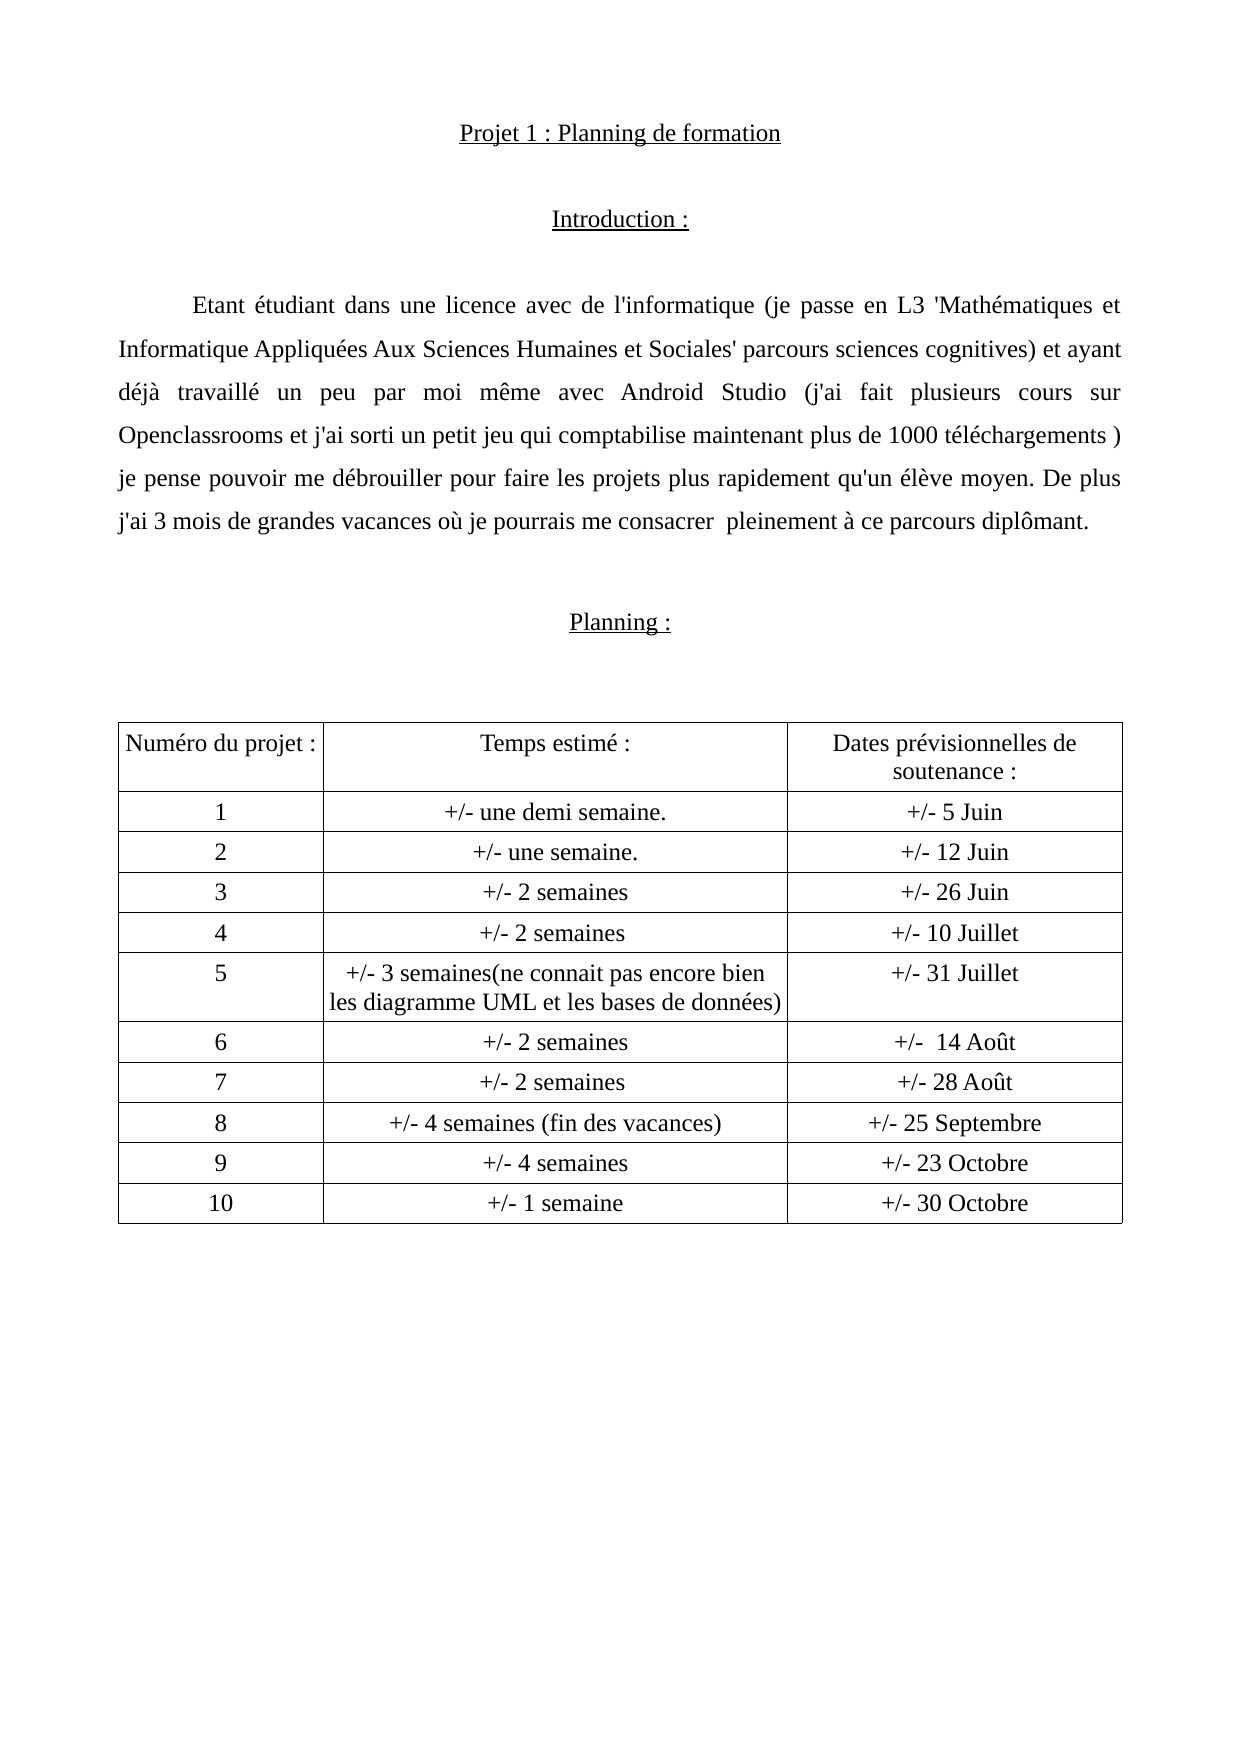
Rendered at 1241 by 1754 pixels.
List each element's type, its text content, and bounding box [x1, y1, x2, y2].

text Planning : [118, 607, 1122, 636]
table_header Dates prévisionnelles de soutenance : [788, 723, 1122, 791]
table_cell +/- 1 semaine [324, 1184, 787, 1223]
table_cell +/- une semaine. [324, 832, 787, 872]
text Introduction : [118, 204, 1122, 233]
table_header Numéro du projet : [119, 723, 323, 791]
table_cell +/- 30 Octobre [788, 1184, 1122, 1223]
table_cell +/- une demi semaine. [324, 792, 787, 831]
table_cell +/- 2 semaines [324, 873, 787, 912]
table_cell 2 [119, 832, 323, 872]
table_cell +/- 12 Juin [788, 832, 1122, 872]
table_cell +/- 3 semaines(ne connait pas encore bien les diagramme UML et les bases de données) [324, 953, 787, 1021]
table_cell +/- 5 Juin [788, 792, 1122, 831]
text Etant étudiant dans une licence avec de l'informatique (je passe en L3 'Mathématiques et Informatique Appliquées Aux Sciences Humaines et Sociales' parcours sciences cognitives) et ayant déjà travaillé un peu par moi même avec Android Studio (j'ai fait plusieurs cours sur Openclassrooms et j'ai sorti un petit jeu qui comptabilise maintenant plus de 1000 téléchargements ) je pense pouvoir me débrouiller pour faire les projets plus rapidement qu'un élève moyen. De plus j'ai 3 mois de grandes vacances où je pourrais me consacrer pleinement à ce parcours diplômant. [118, 291, 1122, 535]
table_cell 10 [119, 1184, 323, 1223]
table_cell 3 [119, 873, 323, 912]
table_cell +/- 26 Juin [788, 873, 1122, 912]
table_cell 8 [119, 1103, 323, 1142]
table_cell 4 [119, 913, 323, 952]
table_cell +/- 2 semaines [324, 1063, 787, 1102]
text Projet 1 : Planning de formation [118, 118, 1122, 147]
table_cell +/- 4 semaines (fin des vacances) [324, 1103, 787, 1142]
table_cell +/- 28 Août [788, 1063, 1122, 1102]
table_cell +/- 2 semaines [324, 913, 787, 952]
table_header Temps estimé : [324, 723, 787, 791]
table_cell 6 [119, 1022, 323, 1062]
table_cell 1 [119, 792, 323, 831]
table_cell +/- 4 semaines [324, 1143, 787, 1182]
table_cell +/- 14 Août [788, 1022, 1122, 1062]
table_cell 7 [119, 1063, 323, 1102]
table_cell 5 [119, 953, 323, 1021]
table_cell +/- 23 Octobre [788, 1143, 1122, 1182]
table_cell +/- 31 Juillet [788, 953, 1122, 1021]
table_cell +/- 25 Septembre [788, 1103, 1122, 1142]
table_cell +/- 10 Juillet [788, 913, 1122, 952]
table_cell 9 [119, 1143, 323, 1182]
table_cell +/- 2 semaines [324, 1022, 787, 1062]
